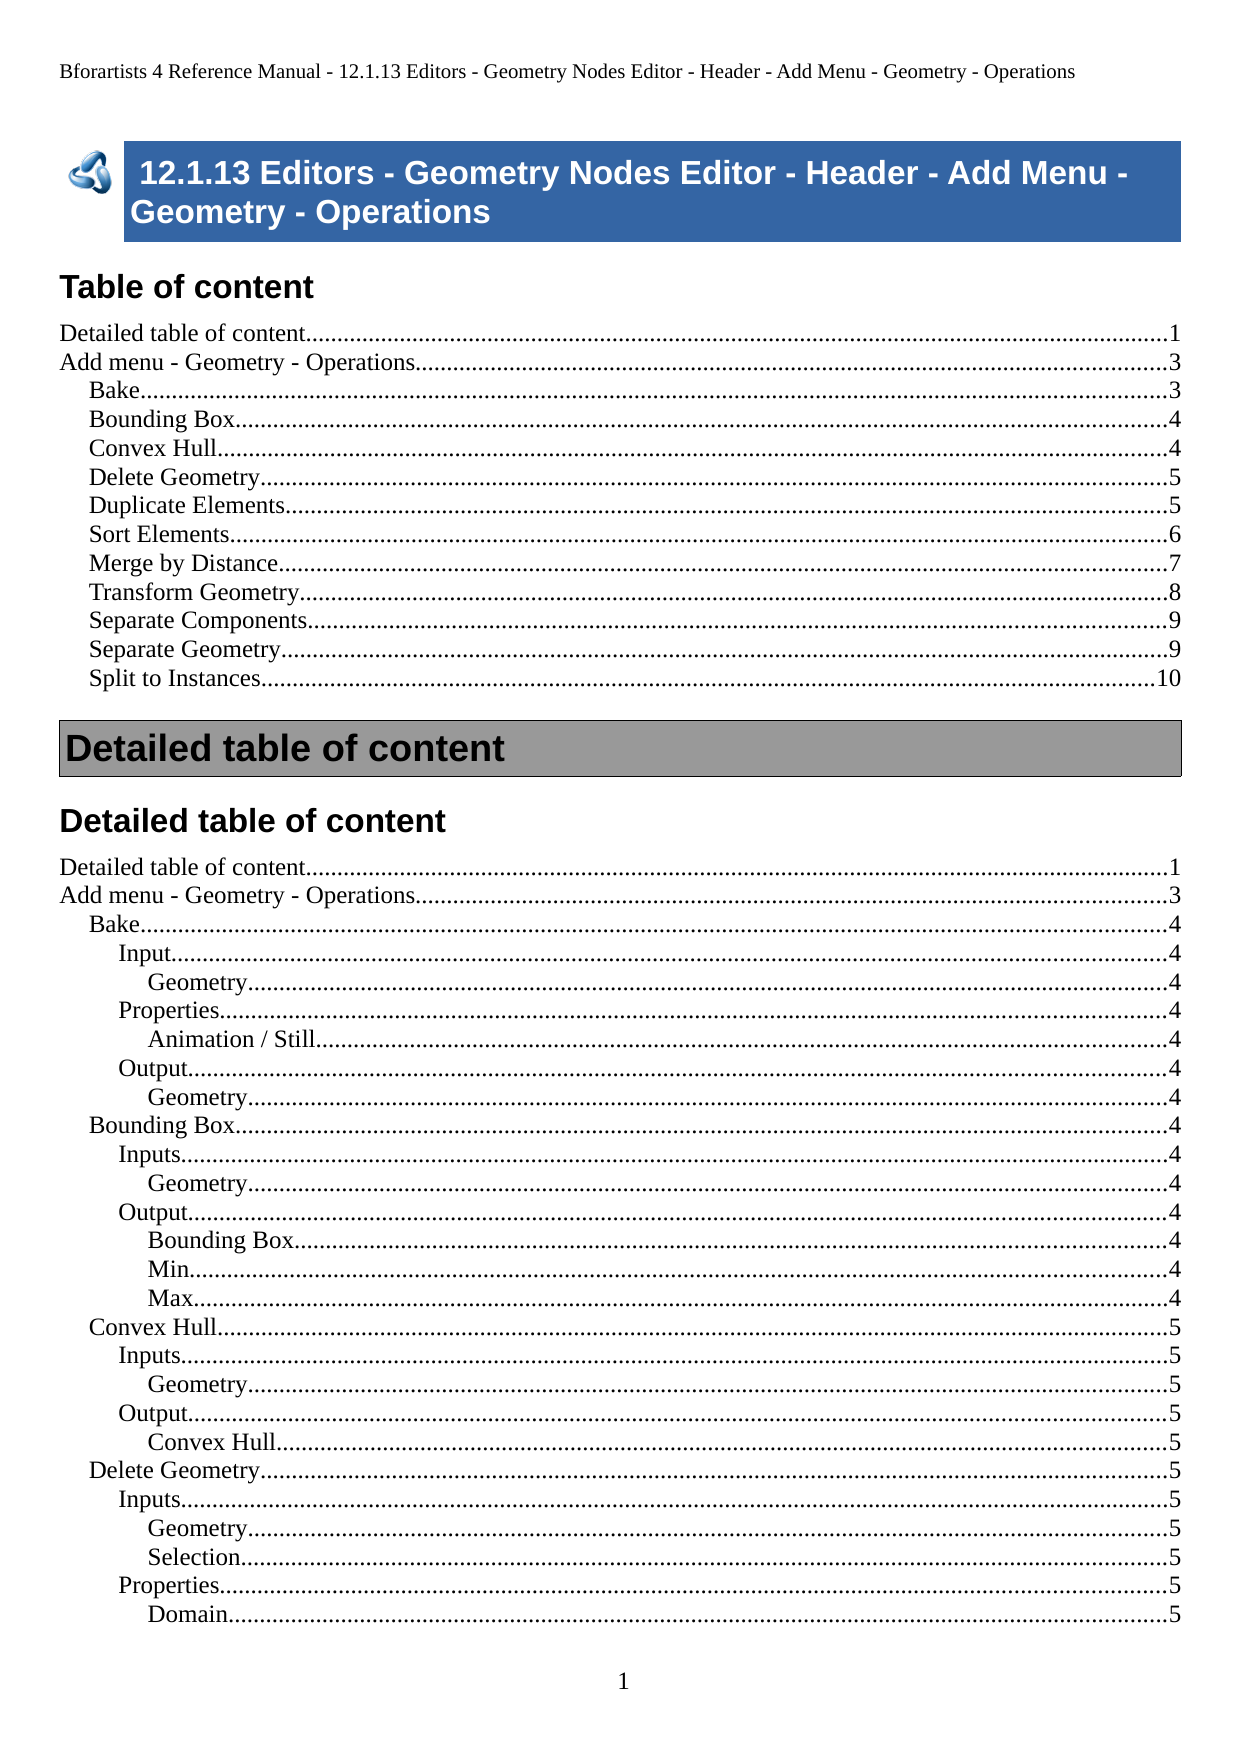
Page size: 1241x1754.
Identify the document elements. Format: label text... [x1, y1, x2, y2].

text Properties 5 [118, 1570, 1181, 1599]
text Bounding Box 4 [88, 404, 1181, 433]
subtitle Detailed table of content [59, 801, 1181, 839]
text Output 5 [118, 1398, 1181, 1427]
text Properties 4 [118, 995, 1181, 1024]
text Merge by Distance 7 [88, 548, 1181, 577]
text Bounding Box 4 [88, 1110, 1181, 1139]
picture [65, 147, 114, 197]
text Delete Geometry 5 [88, 1455, 1181, 1484]
text Add menu - Geometry - Operations 3 [59, 347, 1181, 375]
text Domain 5 [147, 1599, 1181, 1628]
text Geometry 4 [147, 967, 1181, 995]
text Duplicate Elements 5 [88, 490, 1181, 519]
text Bounding Box 4 [147, 1225, 1181, 1254]
text Separate Components 9 [88, 605, 1181, 634]
text Bake 4 [88, 909, 1181, 938]
text Inputs 5 [118, 1484, 1181, 1513]
text Animation / Still 4 [147, 1024, 1181, 1053]
text Output 4 [118, 1197, 1181, 1225]
text Max 4 [147, 1283, 1181, 1312]
text Detailed table of content 1 [59, 318, 1181, 347]
text Convex Hull 5 [88, 1312, 1181, 1340]
text Geometry 5 [147, 1513, 1181, 1542]
table_header [59, 141, 124, 242]
subtitle Table of content [59, 267, 1181, 305]
table_header 12.1.13 Editors - Geometry Nodes Editor - Header - Add Menu - Geometry - Operations [124, 141, 1181, 242]
text Geometry 4 [147, 1082, 1181, 1110]
text Sort Elements 6 [88, 519, 1181, 548]
text Split to Instances 10 [88, 663, 1181, 692]
text Min 4 [147, 1254, 1181, 1283]
text Separate Geometry 9 [88, 634, 1181, 663]
text Add menu - Geometry - Operations 3 [59, 880, 1181, 909]
text Delete Geometry 5 [88, 462, 1181, 490]
text Selection 5 [147, 1542, 1181, 1570]
text Geometry 4 [147, 1168, 1181, 1197]
text Convex Hull 5 [147, 1427, 1181, 1455]
text Bake 3 [88, 375, 1181, 404]
table_header Detailed table of content [60, 721, 1181, 776]
text Input 4 [118, 938, 1181, 967]
text Output 4 [118, 1053, 1181, 1082]
text Geometry 5 [147, 1369, 1181, 1398]
text Inputs 5 [118, 1340, 1181, 1369]
text Inputs 4 [118, 1139, 1181, 1168]
text Transform Geometry 8 [88, 577, 1181, 605]
text Convex Hull 4 [88, 433, 1181, 462]
text Detailed table of content 1 [59, 852, 1181, 880]
